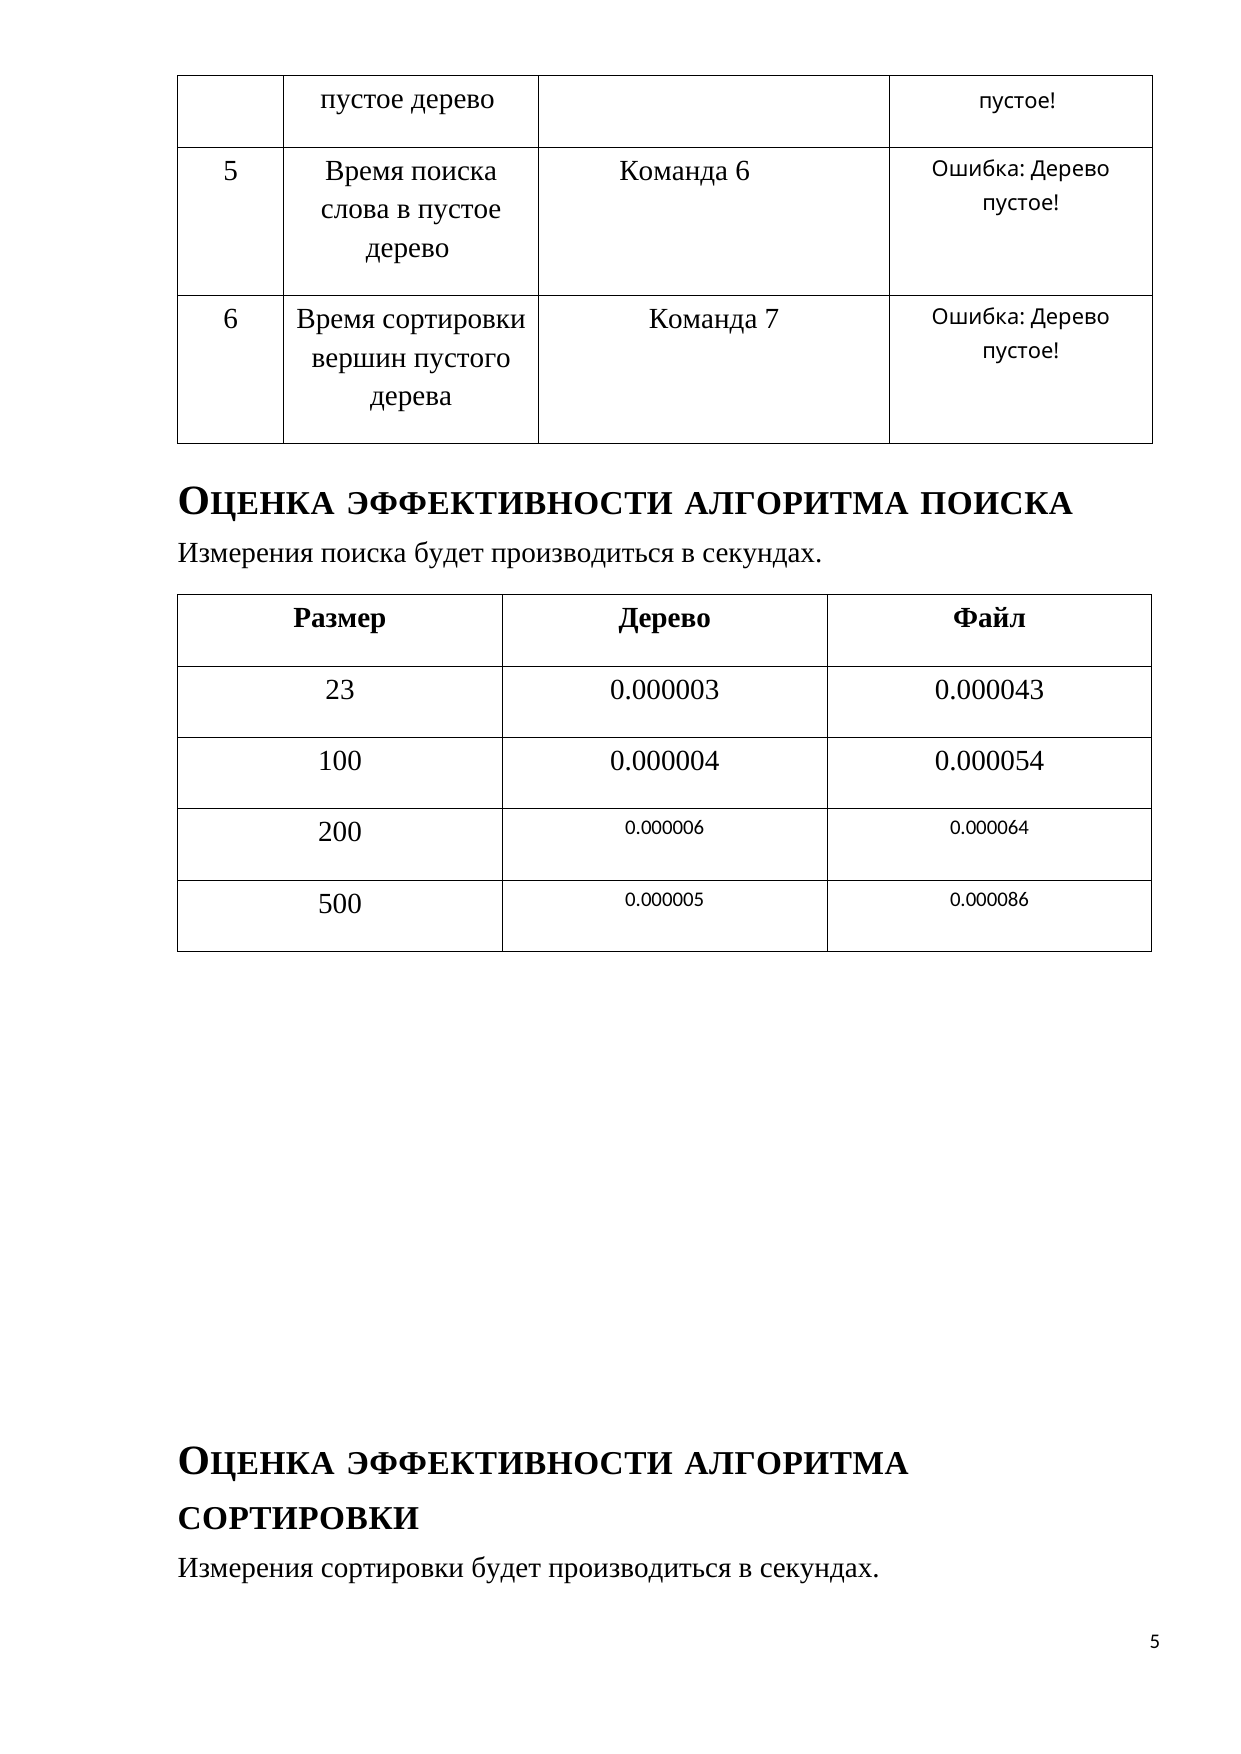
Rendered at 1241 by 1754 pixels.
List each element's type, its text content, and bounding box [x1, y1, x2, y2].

table_cell 0.000064 [828, 809, 1151, 880]
table_cell 500 [178, 881, 502, 951]
subtitle Оценка эффективности алгоритма сортировки [177, 1435, 1152, 1538]
text Измерения сортировки будет производиться в секундах. [177, 1550, 1152, 1583]
table_cell 0.000005 [503, 881, 827, 951]
table_cell 6 [178, 296, 283, 443]
table_cell 0.000043 [828, 667, 1151, 737]
table_cell 0.000006 [503, 809, 827, 880]
table_header Дерево [503, 595, 827, 666]
table_header Размер [178, 595, 502, 666]
table_cell Команда 6 [539, 148, 889, 295]
subtitle Оценка эффективности алгоритма поиска [177, 476, 1152, 523]
table_cell 5 [178, 148, 283, 295]
table_cell [539, 76, 889, 146]
table_cell 0.000004 [503, 738, 827, 808]
table_cell пустое! [890, 76, 1152, 146]
table_cell 200 [178, 809, 502, 880]
table_cell 0.000054 [828, 738, 1151, 808]
table_cell Время поиска слова в пустое дерево [284, 148, 538, 295]
table_cell пустое дерево [284, 76, 538, 146]
table_cell 0.000003 [503, 667, 827, 737]
table_cell Время сортировки вершин пустого дерева [284, 296, 538, 443]
table_cell 23 [178, 667, 502, 737]
text Измерения поиска будет производиться в секундах. [177, 535, 1152, 568]
table_header Файл [828, 595, 1151, 666]
table_cell 0.000086 [828, 881, 1151, 951]
table_cell Команда 7 [539, 296, 889, 443]
table_cell 100 [178, 738, 502, 808]
table_cell [178, 76, 283, 146]
table_cell Ошибка: Дерево пустое! [890, 296, 1152, 443]
table_cell Ошибка: Дерево пустое! [890, 148, 1152, 295]
